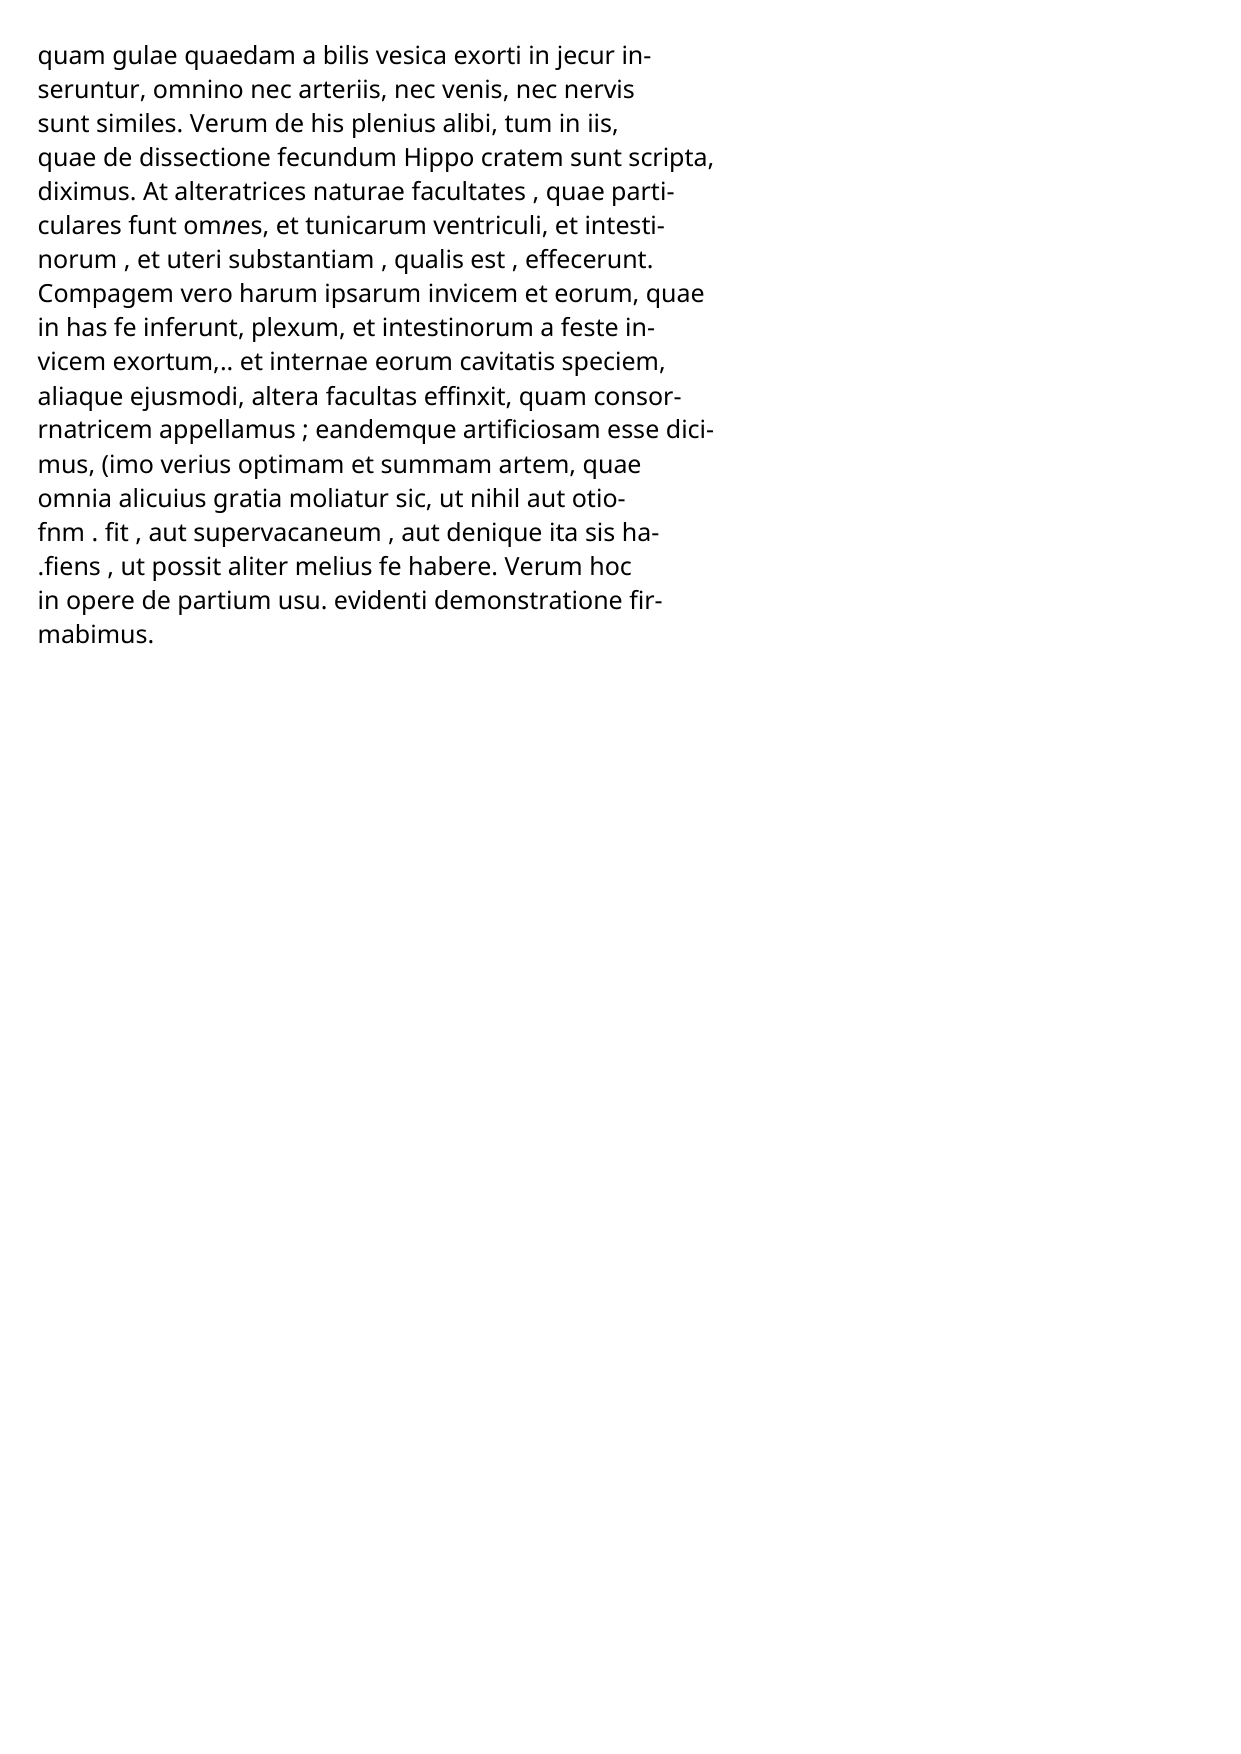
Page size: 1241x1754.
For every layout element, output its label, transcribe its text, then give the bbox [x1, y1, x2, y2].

text quam gulae quaedam a bilis vesica exorti in jecur in- seruntur, omnino nec arteriis, nec venis, nec nervis sunt similes. Verum de his plenius alibi, tum in iis, quae de dissectione fecundum Hippo cratem sunt scripta, diximus. At alteratrices naturae facultates , quae parti- culares funt omnes, et tunicarum ventriculi, et intesti- norum , et uteri substantiam , qualis est , effecerunt. Compagem vero harum ipsarum invicem et eorum, quae in has fe inferunt, plexum, et intestinorum a feste in- vicem exortum,.. et internae eorum cavitatis speciem, aliaque ejusmodi, altera facultas effinxit, quam consor- rnatricem appellamus ; eandemque artificiosam esse dici- mus, (imo verius optimam et summam artem, quae omnia alicuius gratia moliatur sic, ut nihil aut otio- fnm . fit , aut supervacaneum , aut denique ita sis ha- .fiens , ut possit aliter melius fe habere. Verum hoc in opere de partium usu. evidenti demonstratione fir- mabimus. [37, 37, 1203, 651]
